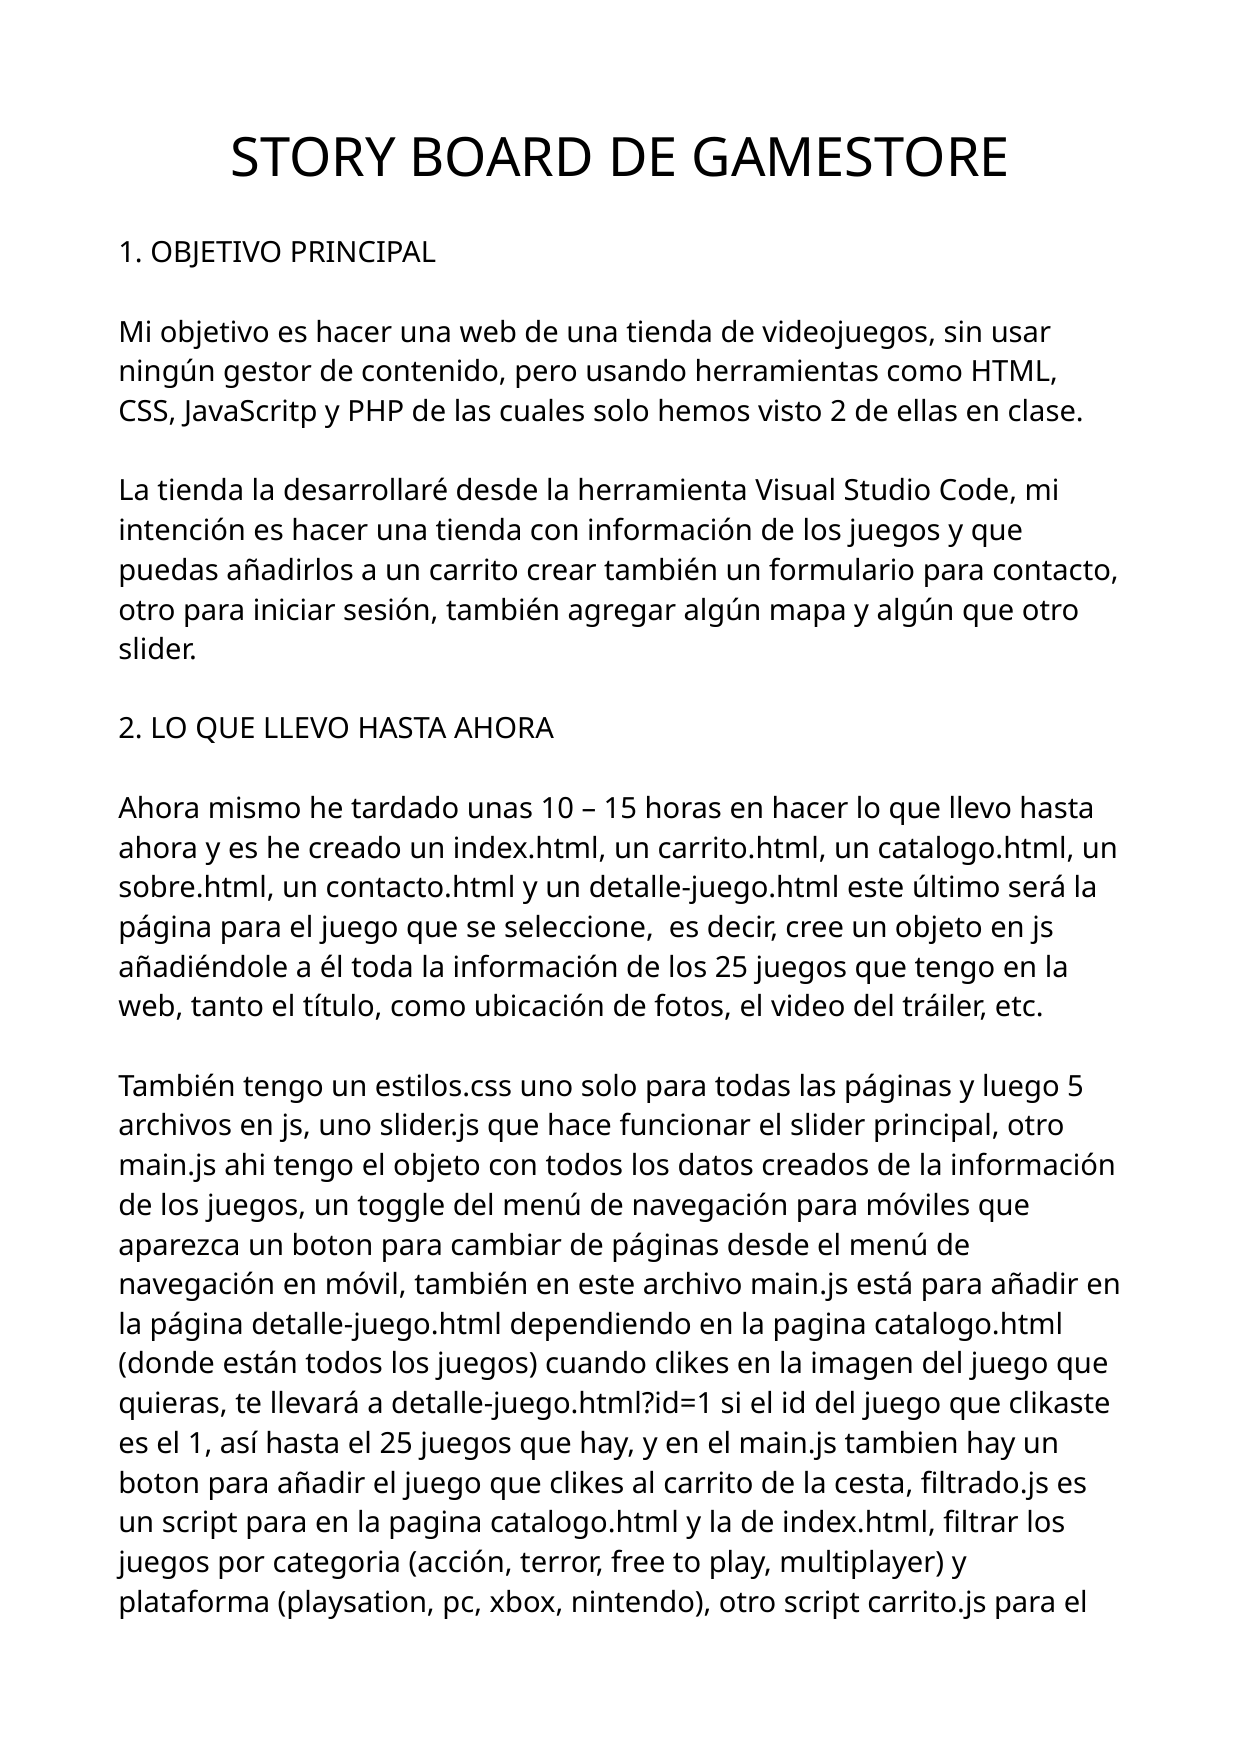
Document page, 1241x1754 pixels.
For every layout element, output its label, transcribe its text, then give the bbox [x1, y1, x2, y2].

text Ahora mismo he tardado unas 10 – 15 horas en hacer lo que llevo hasta ahora y es he creado un index.html, un carrito.html, un catalogo.html, un sobre.html, un contacto.html y un detalle-juego.html este último será la página para el juego que se seleccione, es decir, cree un objeto en js añadiéndole a él toda la información de los 25 juegos que tengo en la web, tanto el título, como ubicación de fotos, el video del tráiler, etc. [118, 787, 1122, 1025]
text STORY BOARD DE GAMESTORE [118, 118, 1122, 192]
text También tengo un estilos.css uno solo para todas las páginas y luego 5 archivos en js, uno slider.js que hace funcionar el slider principal, otro main.js ahi tengo el objeto con todos los datos creados de la información de los juegos, un toggle del menú de navegación para móviles que aparezca un boton para cambiar de páginas desde el menú de navegación en móvil, también en este archivo main.js está para añadir en la página detalle-juego.html dependiendo en la pagina catalogo.html (donde están todos los juegos) cuando clikes en la imagen del juego que quieras, te llevará a detalle-juego.html?id=1 si el id del juego que clikaste es el 1, así hasta el 25 juegos que hay, y en el main.js tambien hay un boton para añadir el juego que clikes al carrito de la cesta, filtrado.js es un script para en la pagina catalogo.html y la de index.html, filtrar los juegos por categoria (acción, terror, free to play, multiplayer) y plataforma (playsation, pc, xbox, nintendo), otro script carrito.js para el [118, 1065, 1122, 1621]
text 2. LO QUE LLEVO HASTA AHORA [118, 708, 1122, 747]
text 1. OBJETIVO PRINCIPAL [118, 232, 1122, 271]
text Mi objetivo es hacer una web de una tienda de videojuegos, sin usar ningún gestor de contenido, pero usando herramientas como HTML, CSS, JavaScritp y PHP de las cuales solo hemos visto 2 de ellas en clase. [118, 311, 1122, 430]
text La tienda la desarrollaré desde la herramienta Visual Studio Code, mi intención es hacer una tienda con información de los juegos y que puedas añadirlos a un carrito crear también un formulario para contacto, otro para iniciar sesión, también agregar algún mapa y algún que otro slider. [118, 470, 1122, 668]
